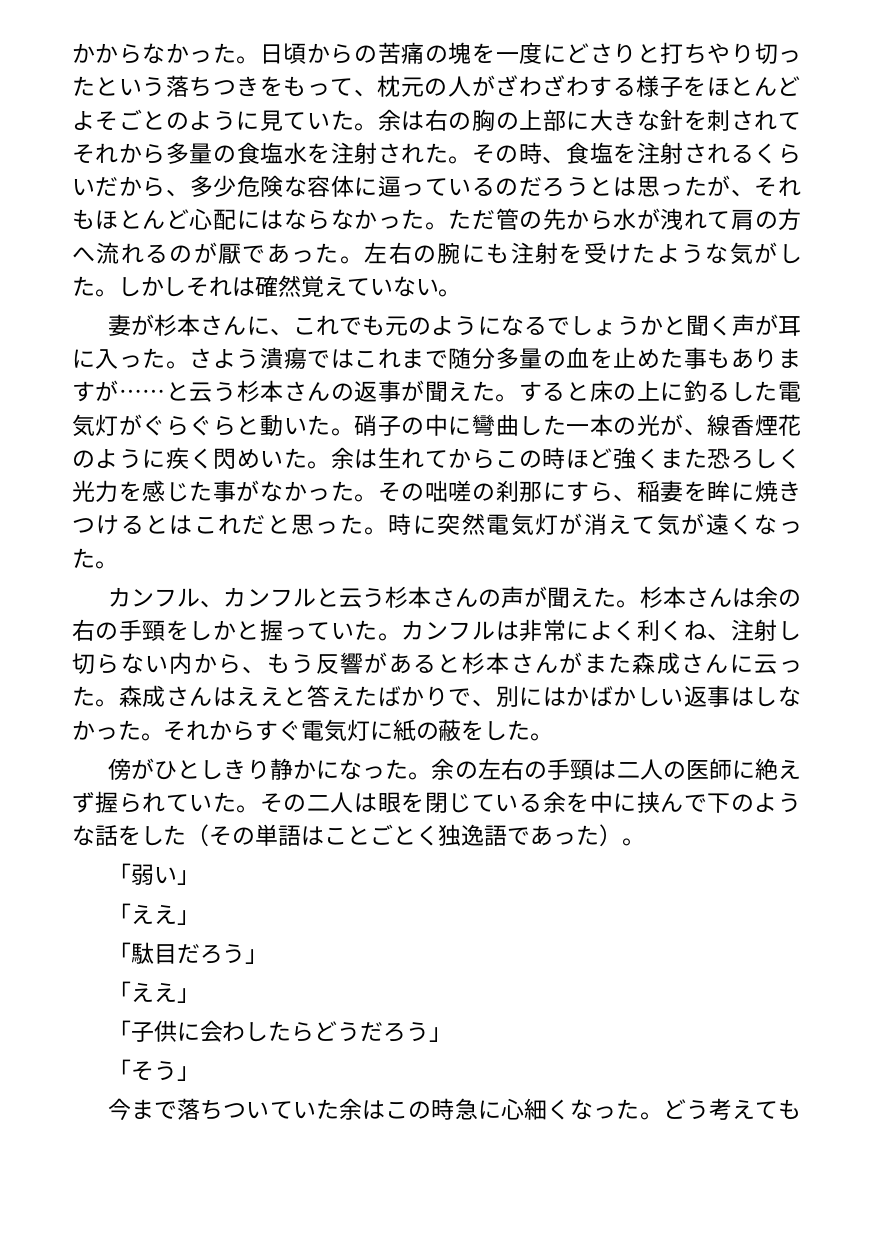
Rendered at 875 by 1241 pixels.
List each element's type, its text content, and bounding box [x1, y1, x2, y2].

text 「駄目だろう」 [72, 936, 802, 969]
text 「弱い」 [72, 857, 802, 891]
text 「ええ」 [72, 975, 802, 1008]
text 妻が杉本さんに、これでも元のようになるでしょうかと聞く声が耳に入った。さよう潰瘍ではこれまで随分多量の血を止めた事もありますが……と云う杉本さんの返事が聞えた。すると床の上に釣るした電気灯がぐらぐらと動いた。硝子の中に彎曲した一本の光が、線香煙花のように疾く閃めいた。余は生れてからこの時ほど強くまた恐ろしく光力を感じた事がなかった。その咄嗟の刹那にすら、稲妻を眸に焼きつけるとはこれだと思った。時に突然電気灯が消えて気が遠くなった。 [72, 308, 802, 574]
text カンフル、カンフルと云う杉本さんの声が聞えた。杉本さんは余の右の手頸をしかと握っていた。カンフルは非常によく利くね、注射し切らない内から、もう反響があると杉本さんがまた森成さんに云った。森成さんはええと答えたばかりで、別にはかばかしい返事はしなかった。それからすぐ電気灯に紙の蔽をした。 [72, 579, 802, 746]
text 「そう」 [72, 1053, 802, 1086]
text 「ええ」 [72, 896, 802, 930]
text 今まで落ちついていた余はこの時急に心細くなった。どう考えても [72, 1092, 802, 1126]
text 「子供に会わしたらどうだろう」 [72, 1014, 802, 1047]
text かからなかった。日頃からの苦痛の塊を一度にどさりと打ちやり切ったという落ちつきをもって、枕元の人がざわざわする様子をほとんどよそごとのように見ていた。余は右の胸の上部に大きな針を刺されてそれから多量の食塩水を注射された。その時、食塩を注射されるくらいだから、多少危険な容体に逼っているのだろうとは思ったが、それもほとんど心配にはならなかった。ただ管の先から水が洩れて肩の方へ流れるのが厭であった。左右の腕にも注射を受けたような気がした。しかしそれは確然覚えていない。 [72, 36, 802, 302]
text 傍がひとしきり静かになった。余の左右の手頸は二人の医師に絶えず握られていた。その二人は眼を閉じている余を中に挟んで下のような話をした（その単語はことごとく独逸語であった）。 [72, 752, 802, 851]
